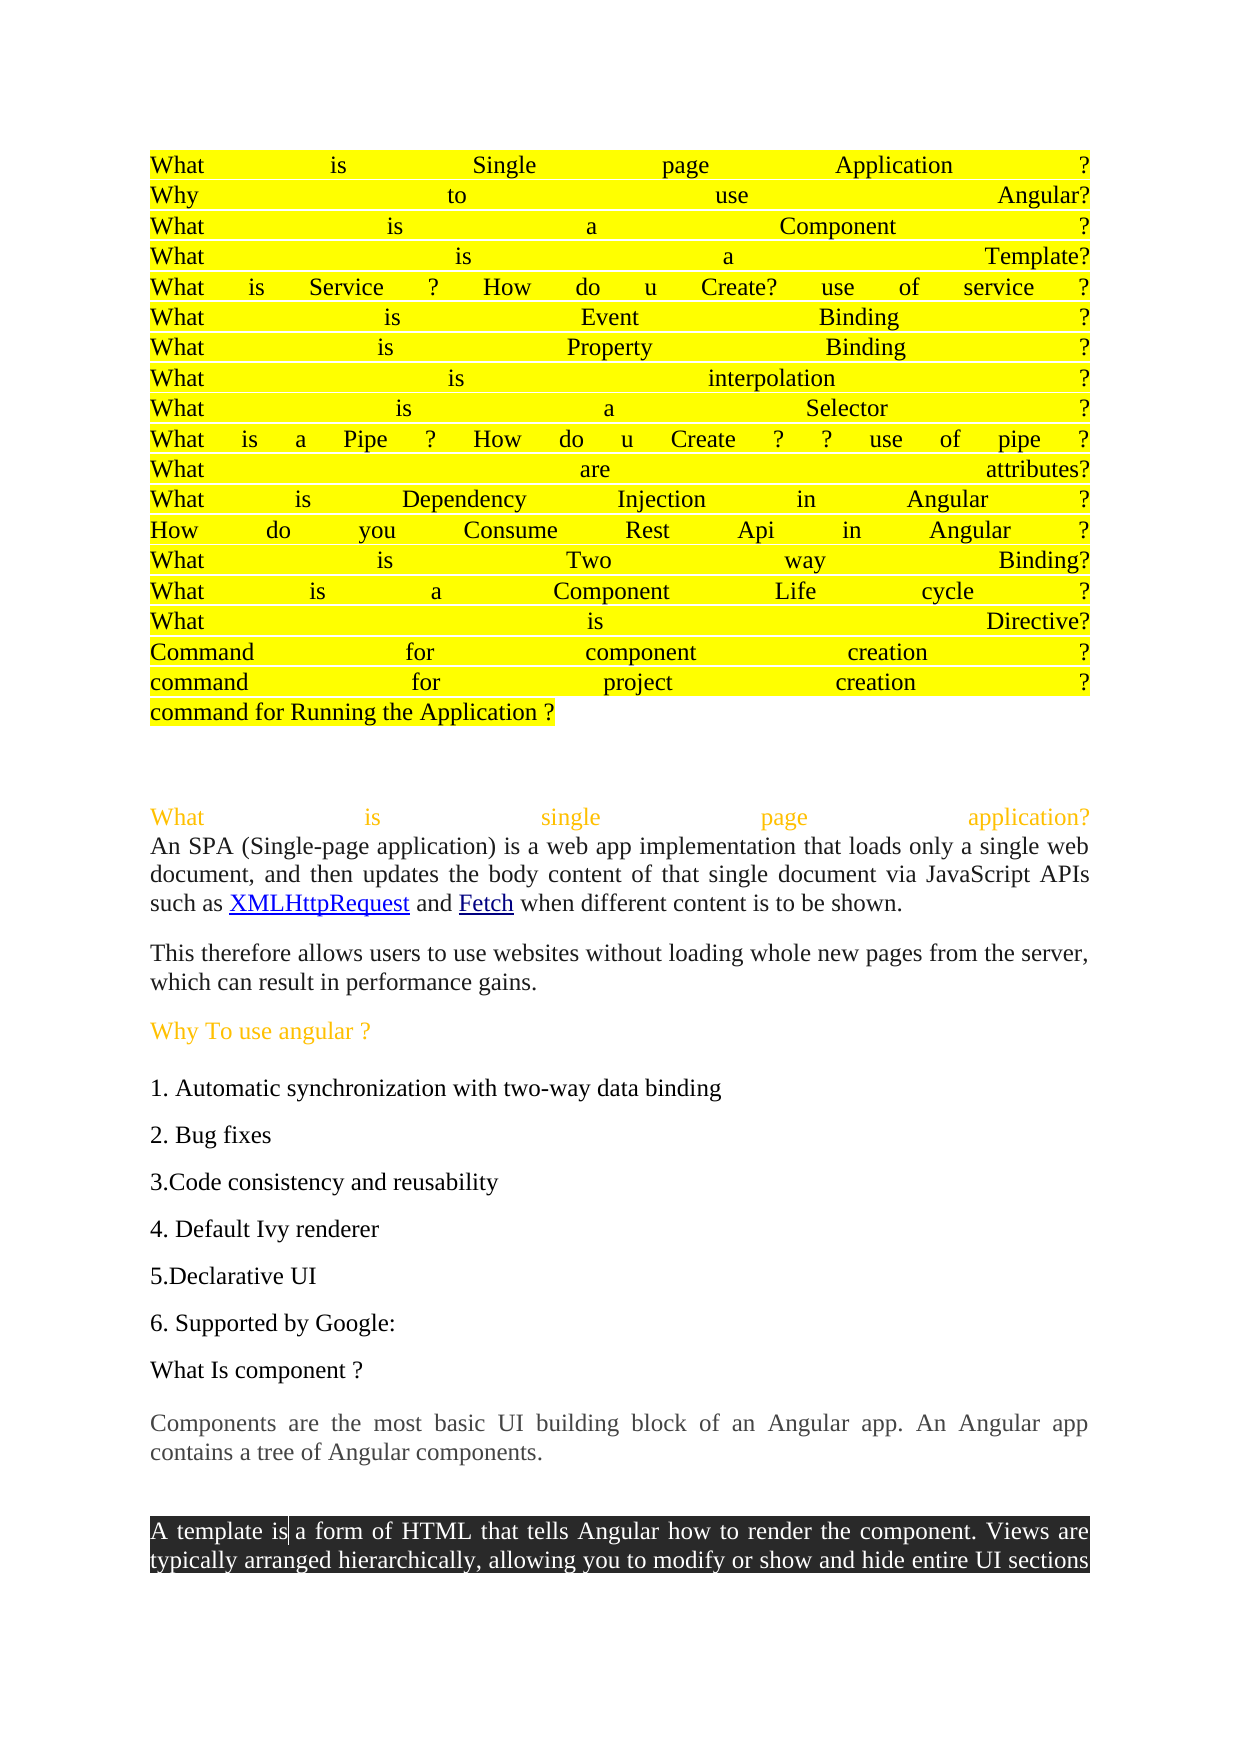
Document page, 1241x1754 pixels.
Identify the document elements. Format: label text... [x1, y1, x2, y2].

subtitle 4. Default Ivy renderer [150, 1196, 1090, 1243]
text What is Single page Application ? Why to use Angular? What is a Component ? What is a Template? What is Service ? How do u Create? use of service ? What is Event Binding ? What is Property Binding ? What is interpolation ? What is a Selector ? What is a Pipe ? How do u Create ? ? use of pipe ? What are attributes? What is Dependency Injection in Angular ? How do you Consume Rest Api in Angular ? What is Two way Binding? What is a Component Life cycle ? What is Directive? Command for component creation ? command for project creation ? command for Running the Application ? [150, 150, 1090, 726]
subtitle 3.Code consistency and reusability [150, 1149, 1090, 1196]
subtitle 1. Automatic synchronization with two-way data binding [150, 1055, 1090, 1102]
text A template is a form of HTML that tells Angular how to render the component. Views are typically arranged hierarchically, allowing you to modify or show and hide entire UI sections [150, 1516, 1090, 1573]
subtitle 6. Supported by Google: [150, 1290, 1090, 1337]
subtitle 5.Declarative UI [150, 1243, 1090, 1290]
subtitle 2. Bug fixes [150, 1102, 1090, 1149]
text Components are the most basic UI building block of an Angular app. An Angular app contains a tree of Angular components. [150, 1408, 1090, 1466]
text What is single page application? An SPA (Single-page application) is a web app implementation that loads only a single web document, and then updates the body content of that single document via JavaScript APIs such as XMLHttpRequest and Fetch when different content is to be shown. [150, 802, 1090, 917]
text This therefore allows users to use websites without loading whole new pages from the server, which can result in performance gains. [150, 938, 1090, 995]
text Why To use angular ? [150, 1016, 1090, 1045]
subtitle What Is component ? [150, 1337, 1090, 1383]
